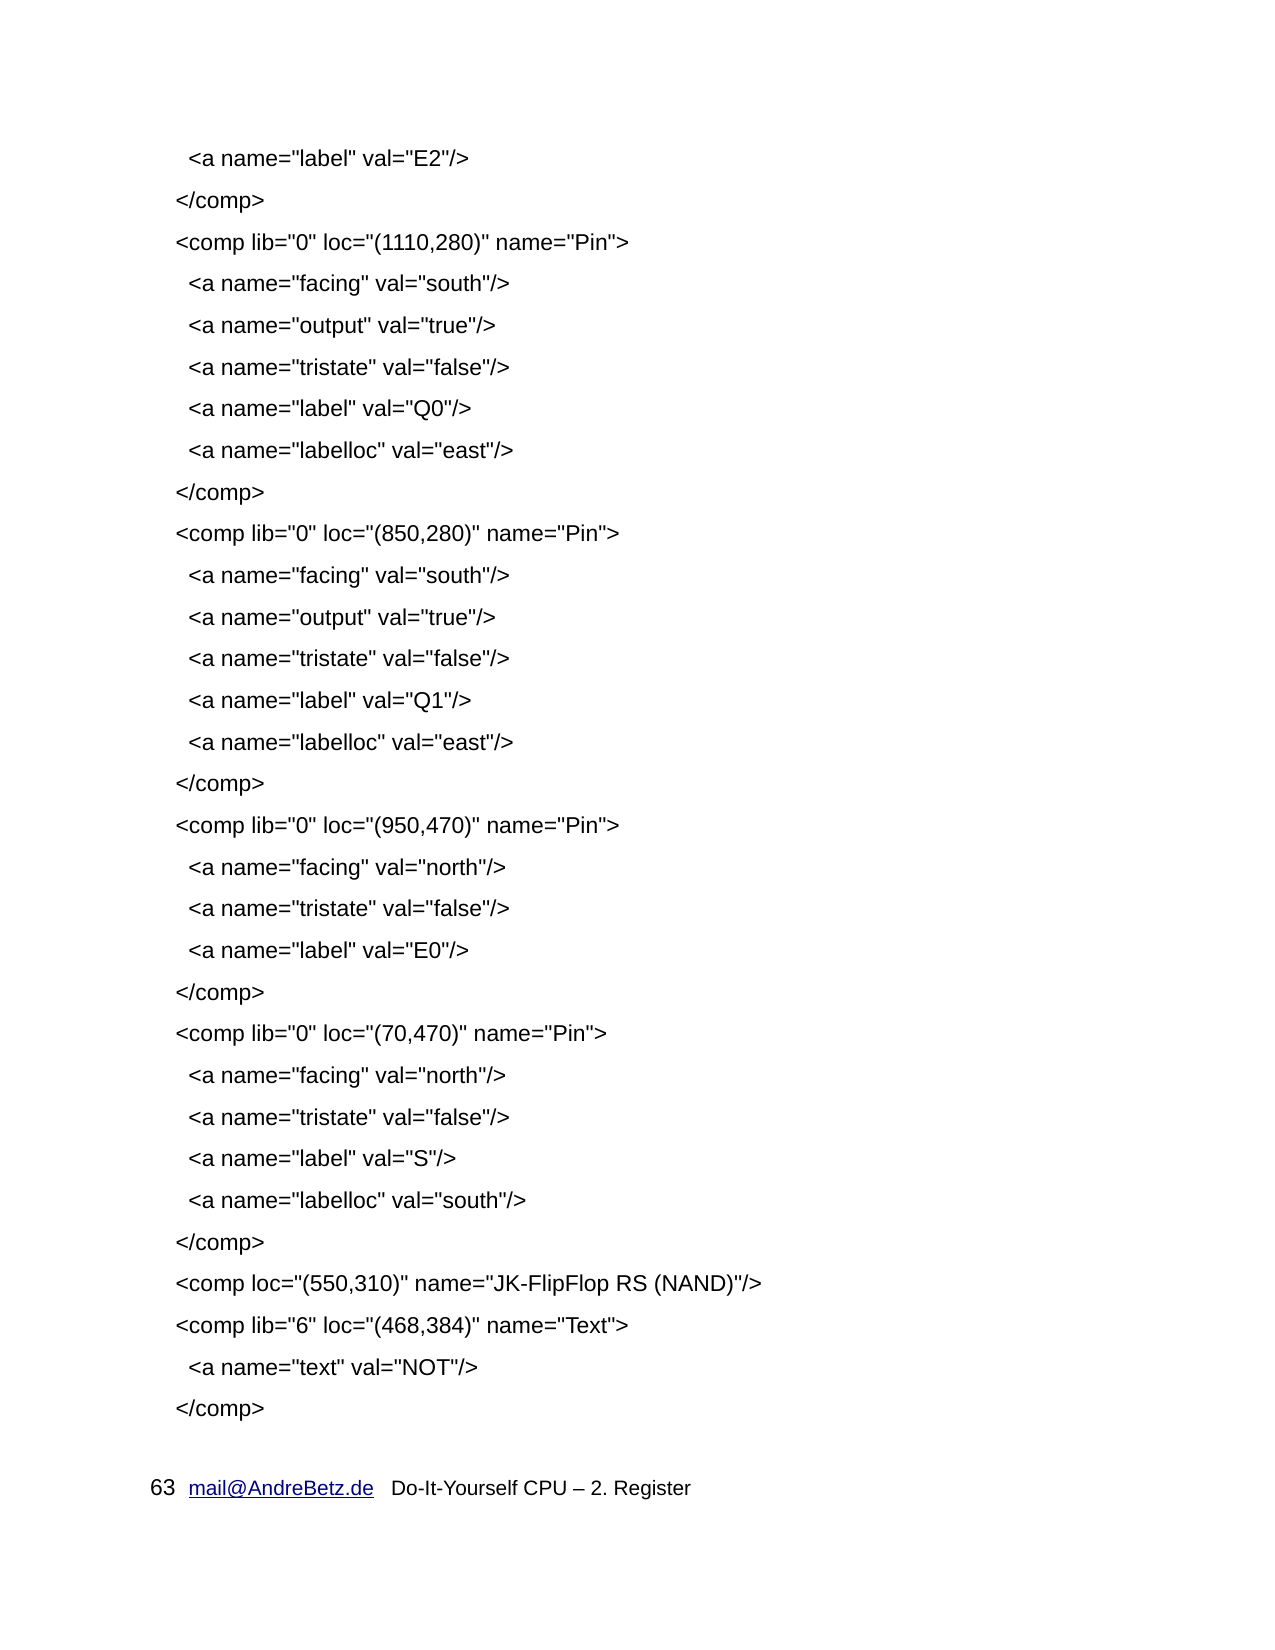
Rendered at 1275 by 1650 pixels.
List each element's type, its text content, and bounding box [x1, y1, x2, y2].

text <a name="label" val="Q0"/> [150, 400, 1125, 421]
text <comp lib="0" loc="(950,470)" name="Pin"> [376, 817, 468, 837]
text <comp lib="0" loc="(70,470)" name="Pin"> [453, 1025, 1125, 1046]
text <a name="label" val="E2"/> [150, 150, 1125, 171]
text <a name="label" val="Q1"/> [150, 692, 423, 712]
text <comp loc="(550,310)" name="JK-FlipFlop RS (NAND)"/> [656, 1275, 730, 1296]
text <a name="label" val="E0"/> [150, 942, 1125, 962]
text <comp loc="(550,310)" name="JK-FlipFlop RS (NAND)"/> [394, 1275, 658, 1296]
text <comp lib="0" loc="(70,470)" name="Pin"> [150, 1025, 378, 1046]
text <comp lib="6" loc="(468,384)" name="Text"> [376, 1317, 468, 1337]
text <a name="text" val="NOT"/> [150, 1358, 1125, 1379]
text </comp> [150, 192, 1125, 212]
text <comp lib="6" loc="(468,384)" name="Text"> [150, 1317, 378, 1337]
text </comp> [150, 1233, 1125, 1254]
text </comp> [150, 483, 1125, 504]
text <comp lib="0" loc="(850,280)" name="Pin"> [150, 525, 378, 546]
text <comp lib="0" loc="(850,280)" name="Pin"> [376, 525, 468, 546]
text <comp loc="(550,310)" name="JK-FlipFlop RS (NAND)"/> [150, 1275, 307, 1296]
text <a name="output" val="true"/> [150, 317, 1125, 337]
text <a name="labelloc" val="east"/> [150, 442, 1125, 462]
text <a name="labelloc" val="south"/> [150, 1192, 1125, 1212]
text <comp lib="0" loc="(70,470)" name="Pin"> [376, 1025, 455, 1046]
text </comp> [150, 775, 1125, 796]
text <a name="labelloc" val="east"/> [150, 733, 1125, 754]
text <comp lib="0" loc="(1110,280)" name="Pin"> [475, 233, 1125, 254]
text </comp> [150, 983, 1125, 1004]
text <comp lib="0" loc="(850,280)" name="Pin"> [466, 525, 1125, 546]
text <a name="facing" val="north"/> [150, 1067, 1125, 1087]
text </comp> [150, 1400, 1125, 1421]
text <a name="tristate" val="false"/> [150, 358, 1125, 379]
text <a name="tristate" val="false"/> [150, 900, 1125, 921]
text <a name="facing" val="north"/> [150, 858, 1125, 879]
text <a name="output" val="true"/> [150, 608, 1125, 629]
text <a name="label" val="Q1"/> [424, 692, 1125, 712]
text <comp loc="(550,310)" name="JK-FlipFlop RS (NAND)"/> [305, 1275, 396, 1296]
text <comp lib="0" loc="(950,470)" name="Pin"> [467, 817, 1125, 837]
text <comp lib="0" loc="(1110,280)" name="Pin"> [376, 233, 477, 254]
text <comp lib="0" loc="(1110,280)" name="Pin"> [150, 233, 378, 254]
text <a name="label" val="S"/> [150, 1150, 1125, 1171]
text <comp loc="(550,310)" name="JK-FlipFlop RS (NAND)"/> [728, 1275, 1125, 1296]
text <comp lib="0" loc="(950,470)" name="Pin"> [150, 817, 378, 837]
text <a name="tristate" val="false"/> [150, 650, 1125, 671]
text <comp lib="6" loc="(468,384)" name="Text"> [467, 1317, 1125, 1337]
text <a name="facing" val="south"/> [150, 275, 1125, 296]
text <a name="facing" val="south"/> [150, 567, 1125, 587]
text <a name="tristate" val="false"/> [150, 1108, 1125, 1129]
